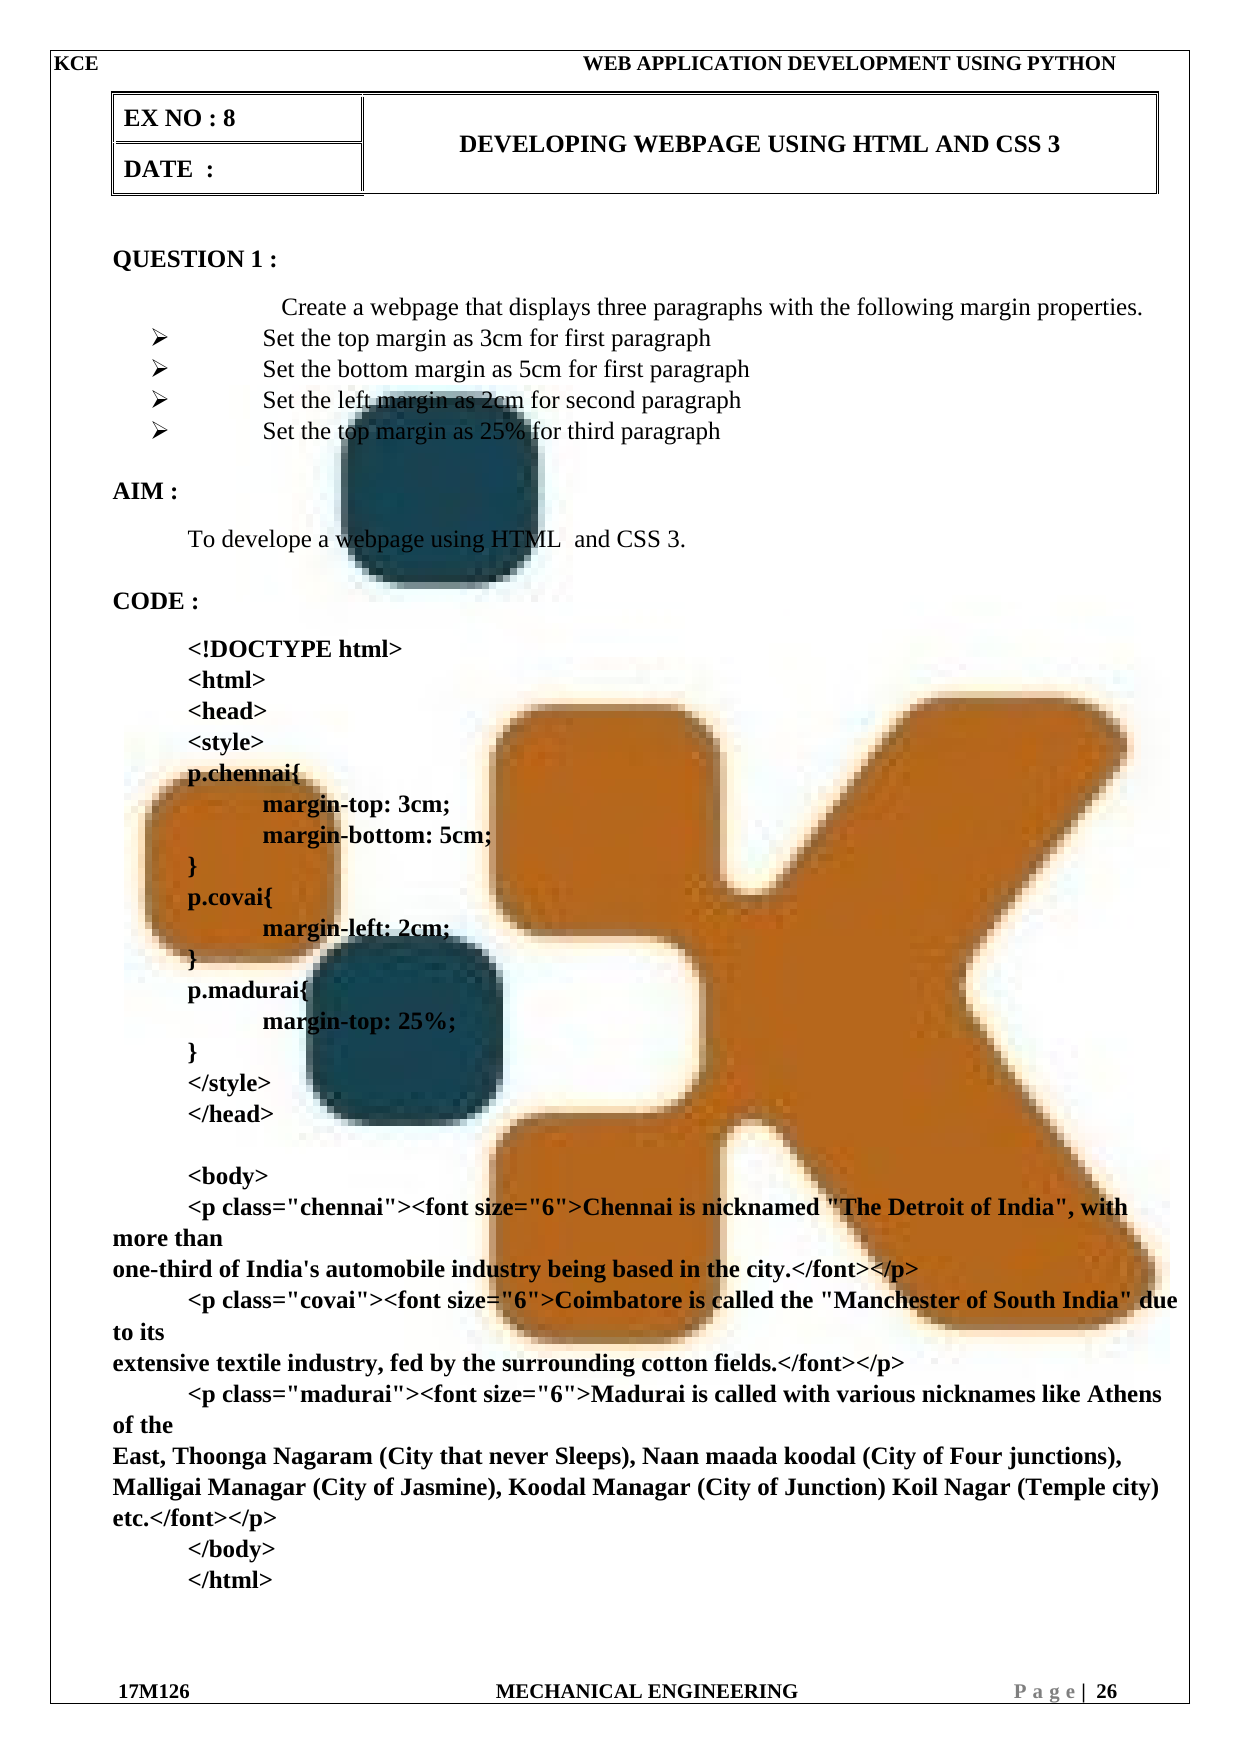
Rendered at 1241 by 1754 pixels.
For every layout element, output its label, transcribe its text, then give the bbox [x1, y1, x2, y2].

picture [124, 1128, 1170, 1161]
text margin-top: 3cm; [112, 789, 1181, 818]
text margin-bottom: 5cm; [112, 820, 1181, 849]
text AIM : [112, 476, 1181, 505]
text <head> [112, 696, 1181, 724]
list Set the top margin as 3cm for first paragraph [150, 323, 1181, 351]
text Malligai Managar (City of Jasmine), Koodal Managar (City of Junction) Koil Nagar (Temple city) [112, 1472, 1181, 1501]
text <html> [112, 665, 1181, 693]
text <p class="madurai"><font size="6">Madurai is called with various nicknames like Athens of the [112, 1379, 1181, 1438]
text QUESTION 1 : [112, 244, 1181, 273]
table_header DEVELOPING WEBPAGE USING HTML AND CSS 3 [362, 95, 1156, 193]
text </html> [112, 1565, 1181, 1594]
text } [112, 851, 1181, 880]
table_header EX NO : 8 [114, 95, 362, 141]
text </body> [112, 1534, 1181, 1563]
text </style> [112, 1068, 1181, 1097]
list Set the top margin as 25% for third paragraph [150, 416, 1181, 444]
text p.chennai{ [112, 758, 1181, 787]
text To develope a webpage using HTML and CSS 3. [112, 524, 1181, 553]
text p.covai{ [112, 882, 1181, 911]
text <p class="chennai"><font size="6">Chennai is nicknamed "The Detroit of India", with more than [112, 1192, 1181, 1252]
text <body> [112, 1161, 1181, 1190]
text East, Thoonga Nagaram (City that never Sleeps), Naan maada koodal (City of Four junctions), [112, 1441, 1181, 1469]
text p.madurai{ [112, 975, 1181, 1004]
text one-third of India's automobile industry being based in the city.</font></p> [112, 1254, 1181, 1283]
picture [124, 553, 1170, 586]
picture [124, 505, 1170, 524]
text etc.</font></p> [112, 1503, 1181, 1532]
picture [124, 615, 1170, 634]
table_cell DATE : [114, 141, 362, 193]
text <!DOCTYPE html> [112, 634, 1181, 662]
text } [112, 1037, 1181, 1066]
text Create a webpage that displays three paragraphs with the following margin properties. [112, 292, 1181, 320]
list Set the left margin as 2cm for second paragraph [150, 385, 1181, 413]
text </head> [112, 1099, 1181, 1128]
text CODE : [112, 586, 1181, 615]
text extensive textile industry, fed by the surrounding cotton fields.</font></p> [112, 1348, 1181, 1376]
picture [124, 385, 1170, 476]
text <p class="covai"><font size="6">Coimbatore is called the "Manchester of South India" due to its [112, 1286, 1181, 1345]
list Set the bottom margin as 5cm for first paragraph [150, 354, 1181, 382]
text margin-left: 2cm; [112, 913, 1181, 942]
text } [112, 944, 1181, 973]
text <style> [112, 727, 1181, 756]
text margin-top: 25%; [112, 1006, 1181, 1035]
